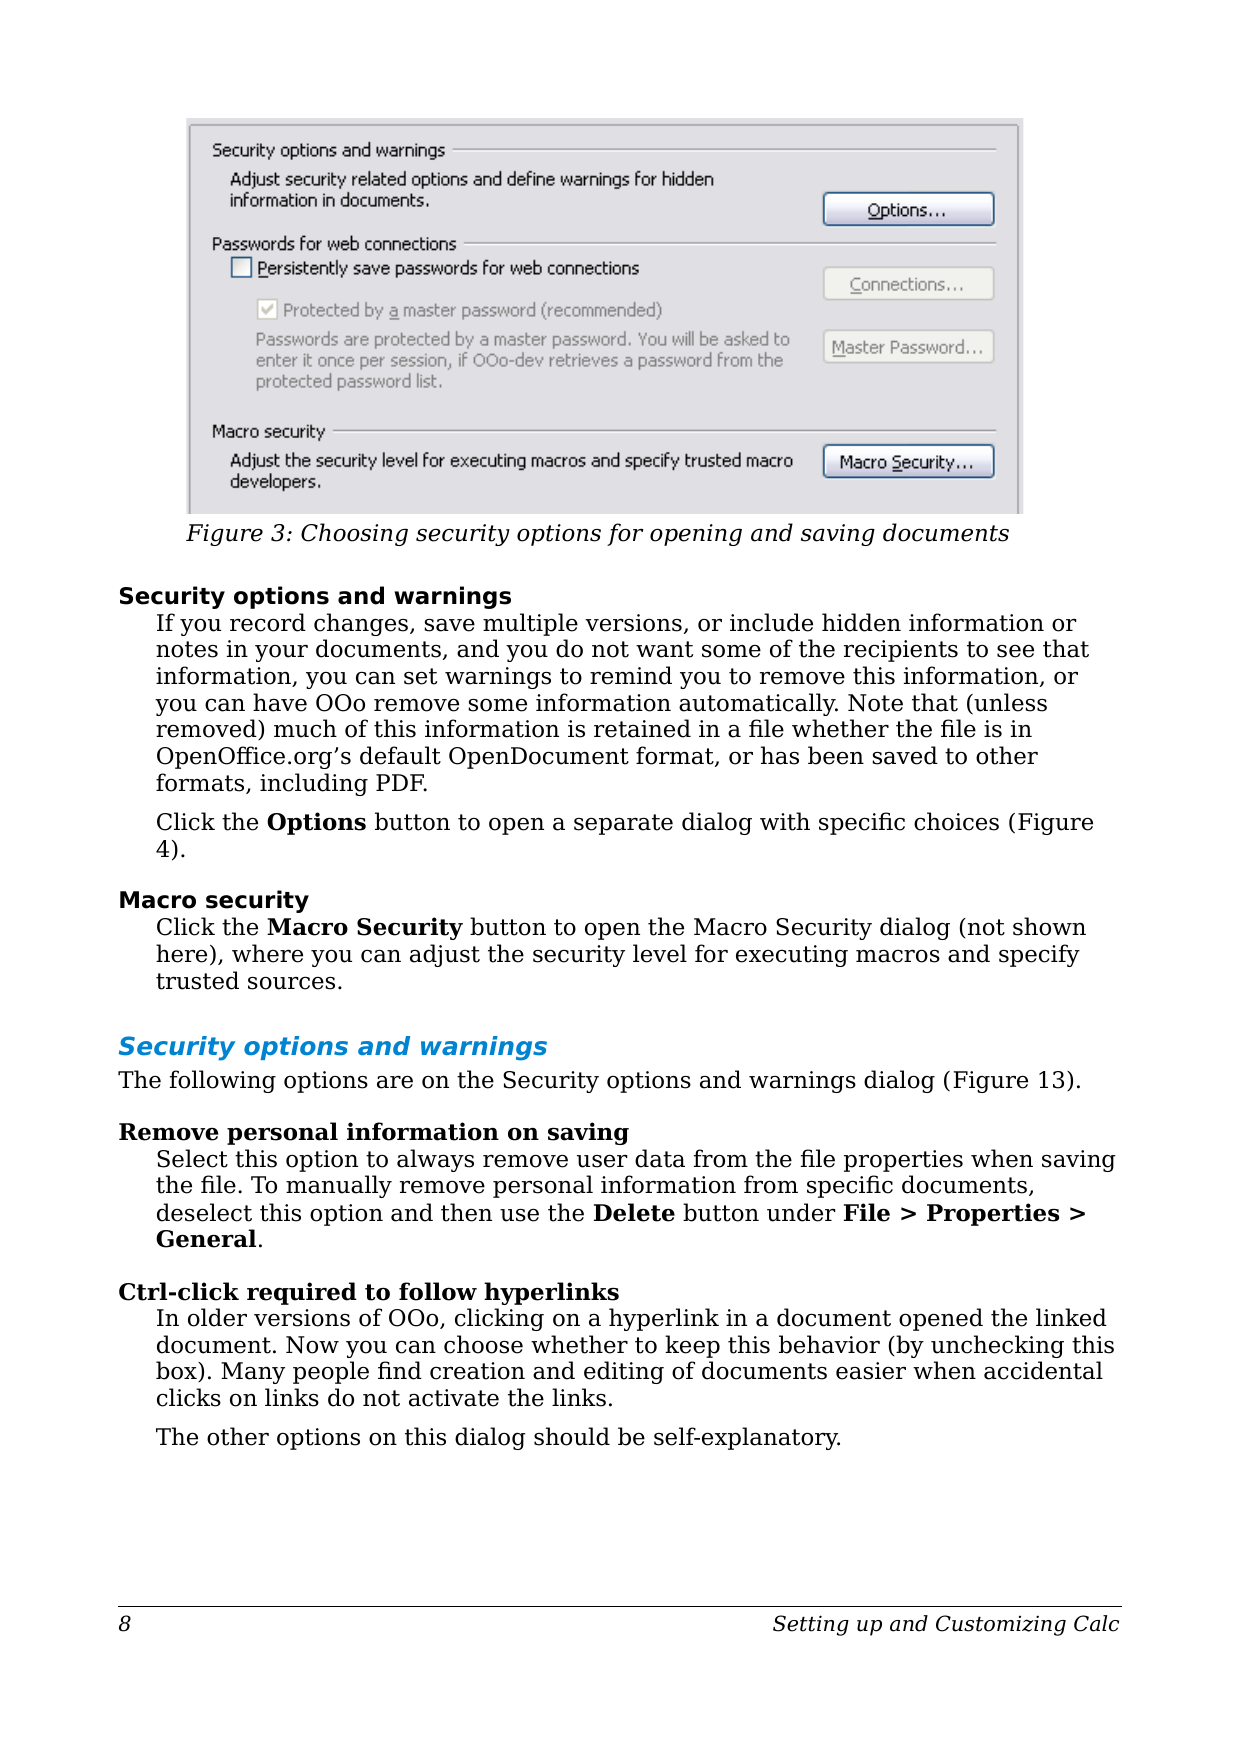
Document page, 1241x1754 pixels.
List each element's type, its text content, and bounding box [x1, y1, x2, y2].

text Macro security [118, 888, 1122, 914]
text The other options on this dialog should be self-explanatory. [156, 1424, 1122, 1451]
text The following options are on the Security options and warnings dialog (Figure 13). [118, 1067, 1122, 1094]
subtitle Security options and warnings [118, 1032, 1122, 1061]
text Figure 3: Choosing security options for opening and saving documents [186, 520, 1054, 547]
text Select this option to always remove user data from the file properties when saving the file. To manually remove personal information from specific documents, deselect this option and then use the Delete button under File > Properties > General. [156, 1146, 1122, 1253]
text Click the Macro Security button to open the Macro Security dialog (not shown here), where you can adjust the security level for executing macros and specify trusted sources. [156, 914, 1122, 994]
text Security options and warnings [118, 583, 1122, 610]
picture [186, 118, 1024, 514]
text In older versions of OOo, clicking on a hyperlink in a document opened the linked document. Now you can choose whether to keep this behavior (by unchecking this box). Many people find creation and editing of documents easier when accidental clicks on links do not activate the links. [156, 1305, 1122, 1412]
text Click the Options button to open a separate dialog with specific choices (Figure 4). [156, 809, 1122, 863]
text Remove personal information on saving [118, 1119, 1122, 1146]
text Ctrl-click required to follow hyperlinks [118, 1278, 1122, 1305]
text If you record changes, save multiple versions, or include hidden information or notes in your documents, and you do not want some of the recipients to see that information, you can set warnings to remind you to remove this information, or you can have OOo remove some information automatically. Note that (unless removed) much of this information is retained in a file whether the file is in OpenOffice.org’s default OpenDocument format, or has been saved to other formats, including PDF. [156, 610, 1122, 796]
